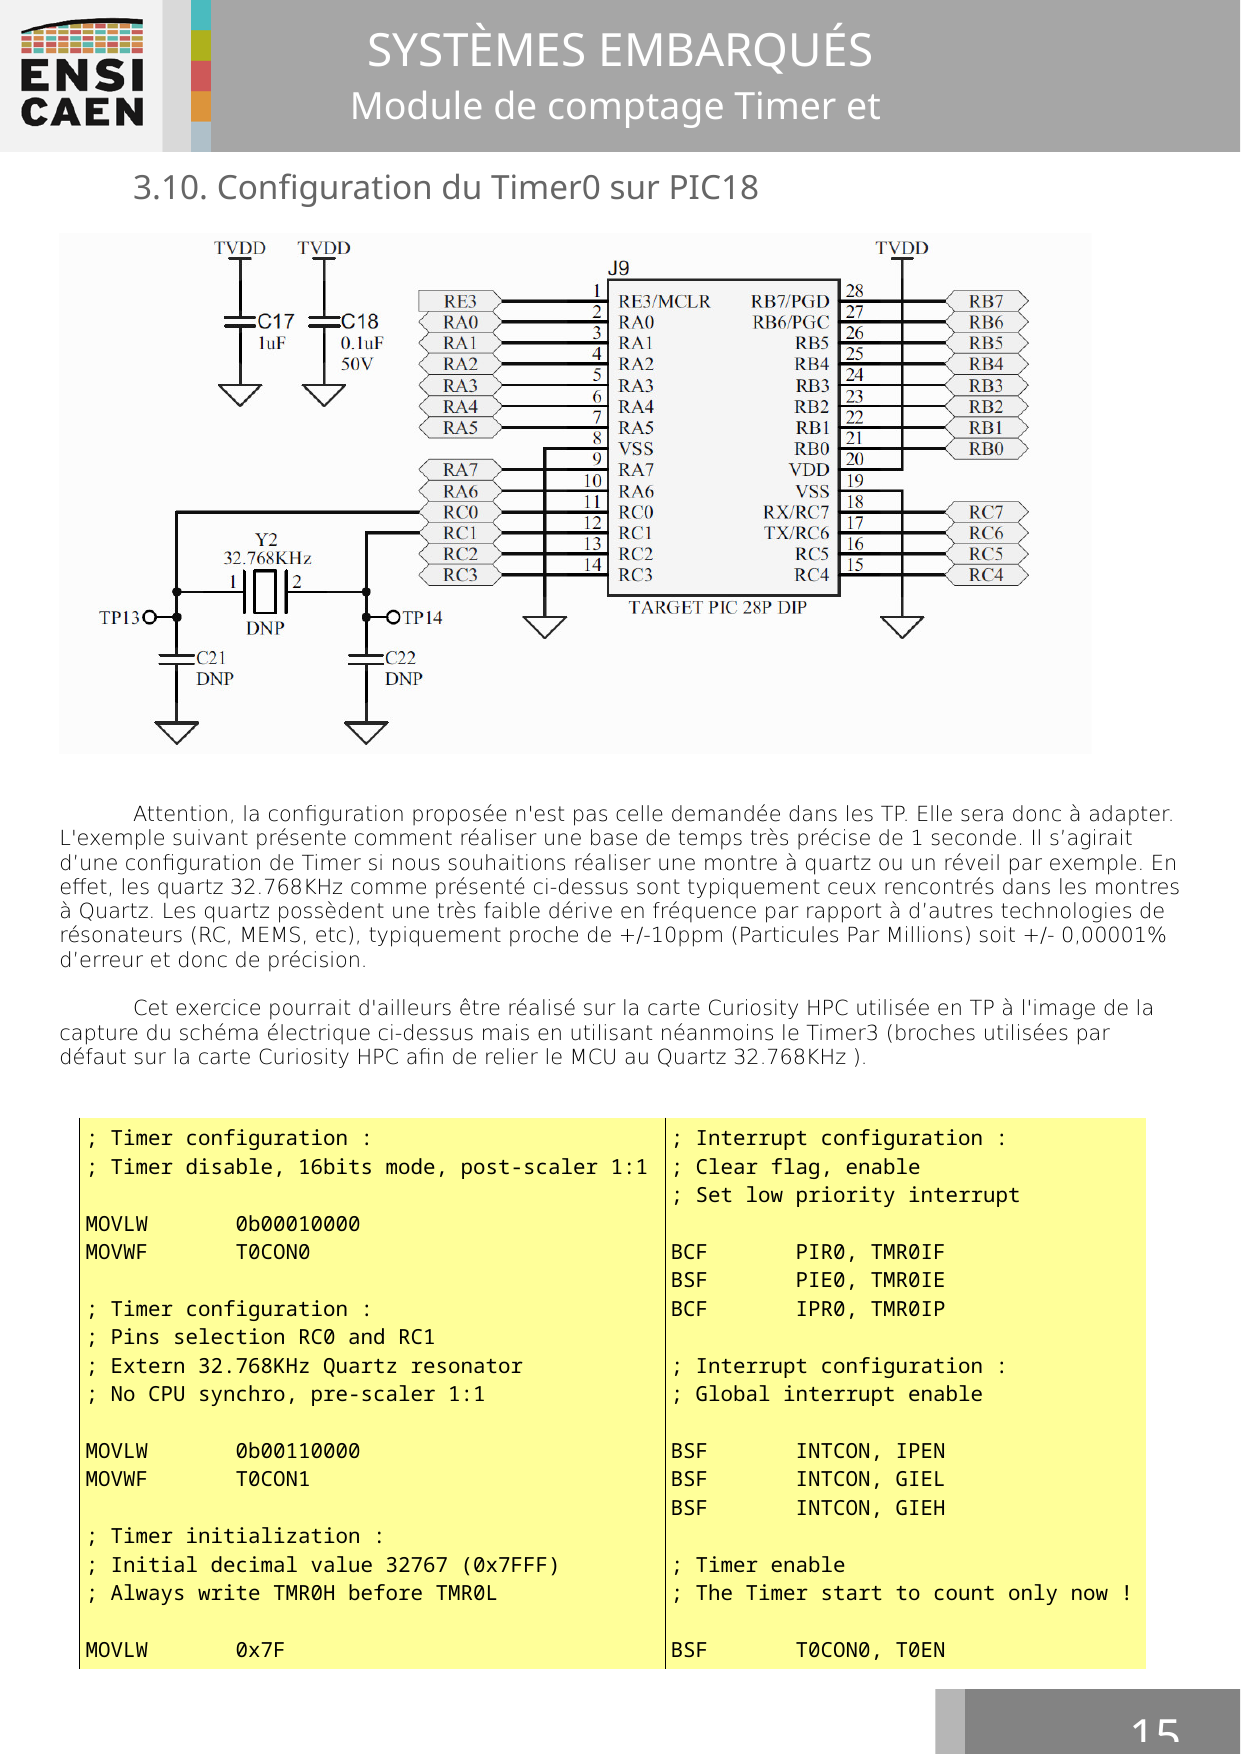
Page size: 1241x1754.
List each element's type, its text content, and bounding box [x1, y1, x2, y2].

picture [935, 1689, 1241, 1754]
picture [59, 233, 1092, 754]
text 3.10. Configuration du Timer0 sur PIC18 [59, 164, 1181, 209]
table_header ; Interrupt configuration : ; Clear flag, enable ; Set low priority interrupt BCF PIR0, TMR0IF BSF PIE0, TMR0IE BCF IPR0, TMR0IP ; Interrupt configuration : ; Global interrupt enable BSF INTCON, IPEN BSF INTCON, GIEL BSF INTCON, GIEH ; Timer enable ; The Timer start to count only now ! BSF T0CON0, T0EN ; … This program generate an interruption after 1s ! [666, 1118, 1146, 1669]
table_header ; Timer configuration : ; Timer disable, 16bits mode, post-scaler 1:1 MOVLW 0b00010000 MOVWF T0CON0 ; Timer configuration : ; Pins selection RC0 and RC1 ; Extern 32.768KHz Quartz resonator ; No CPU synchro, pre-scaler 1:1 MOVLW 0b00110000 MOVWF T0CON1 ; Timer initialization : ; Initial decimal value 32767 (0x7FFF) ; Always write TMR0H before TMR0L MOVLW 0x7F MOVWF TMR0H MOVLW 0xFF MOVWF TMR0L [80, 1118, 665, 1669]
picture [0, 0, 1241, 152]
text Cet exercice pourrait d'ailleurs être réalisé sur la carte Curiosity HPC utilisée en TP à l'image de la capture du schéma électrique ci-dessus mais en utilisant néanmoins le Timer3 (broches utilisées par défaut sur la carte Curiosity HPC afin de relier le MCU au Quartz 32.768KHz ). [59, 996, 1181, 1069]
text Attention, la configuration proposée n'est pas celle demandée dans les TP. Elle sera donc à adapter. L'exemple suivant présente comment réaliser une base de temps très précise de 1 seconde. Il s’agirait d’une configuration de Timer si nous souhaitions réaliser une montre à quartz ou un réveil par exemple. En effet, les quartz 32.768KHz comme présenté ci-dessus sont typiquement ceux rencontrés dans les montres à Quartz. Les quartz possèdent une très faible dérive en fréquence par rapport à d’autres technologies de résonateurs (RC, MEMS, etc), typiquement proche de +/-10ppm (Particules Par Millions) soit +/- 0,00001% d’erreur et donc de précision. [59, 802, 1181, 972]
